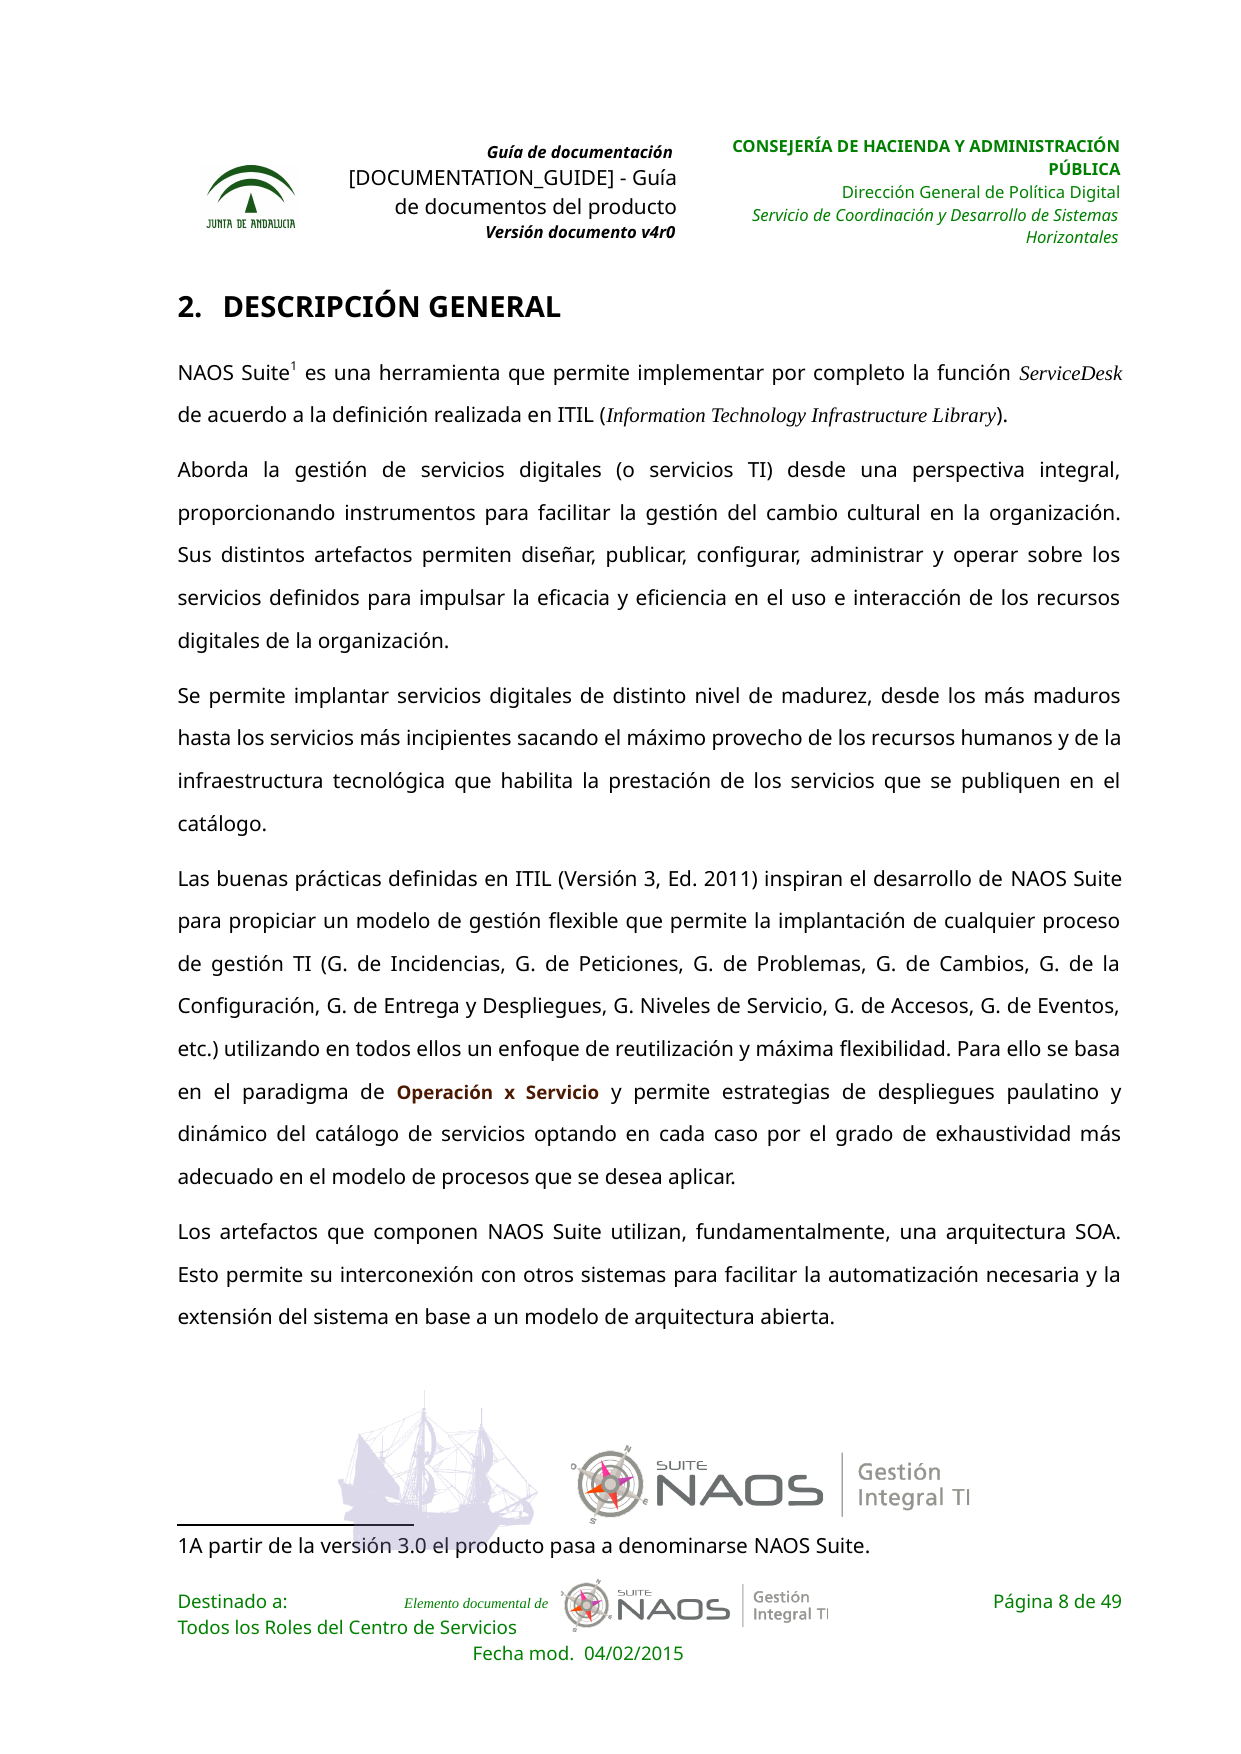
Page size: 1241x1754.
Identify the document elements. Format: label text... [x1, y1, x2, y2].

text Las buenas prácticas definidas en ITIL (Versión 3, Ed. 2011) inspiran el desarrollo de NAOS Suite para propiciar un modelo de gestión flexible que permite la implantación de cualquier proceso de gestión TI (G. de Incidencias, G. de Peticiones, G. de Problemas, G. de Cambios, G. de la Configuración, G. de Entrega y Despliegues, G. Niveles de Servicio, G. de Accesos, G. de Eventos, etc.) utilizando en todos ellos un enfoque de reutilización y máxima flexibilidad. Para ello se basa en el paradigma de Operación x Servicio y permite estrategias de despliegues paulatino y dinámico del catálogo de servicios optando en cada caso por el grado de exhaustividad más adecuado en el modelo de procesos que se desea aplicar. [177, 864, 1122, 1190]
text Los artefactos que componen NAOS Suite utilizan, fundamentalmente, una arquitectura SOA. Esto permite su interconexión con otros sistemas para facilitar la automatización necesaria y la extensión del sistema en base a un modelo de arquitectura abierta. [177, 1217, 1122, 1331]
picture [560, 1579, 829, 1632]
picture [571, 1445, 970, 1524]
text A partir de la versión 3.0 el producto pasa a denominarse NAOS Suite. [546, 1531, 1122, 1559]
picture [329, 1383, 546, 1564]
subtitle Descripción general [177, 286, 1122, 326]
text Aborda la gestión de servicios digitales (o servicios TI) desde una perspectiva integral, proporcionando instrumentos para facilitar la gestión del cambio cultural en la organización. Sus distintos artefactos permiten diseñar, publicar, configurar, administrar y operar sobre los servicios definidos para impulsar la eficacia y eficiencia en el uso e interacción de los recursos digitales de la organización. [177, 455, 1122, 654]
text NAOS Suite es una herramienta que permite implementar por completo la función ServiceDesk de acuerdo a la definición realizada en ITIL (Information Technology Infrastructure Library). [177, 358, 1122, 429]
text Se permite implantar servicios digitales de distinto nivel de madurez, desde los más maduros hasta los servicios más incipientes sacando el máximo provecho de los recursos humanos y de la infraestructura tecnológica que habilita la prestación de los servicios que se publiquen en el catálogo. [177, 681, 1122, 837]
text A partir de la versión 3.0 el producto pasa a denominarse NAOS Suite. [177, 1531, 329, 1559]
picture [201, 165, 298, 232]
